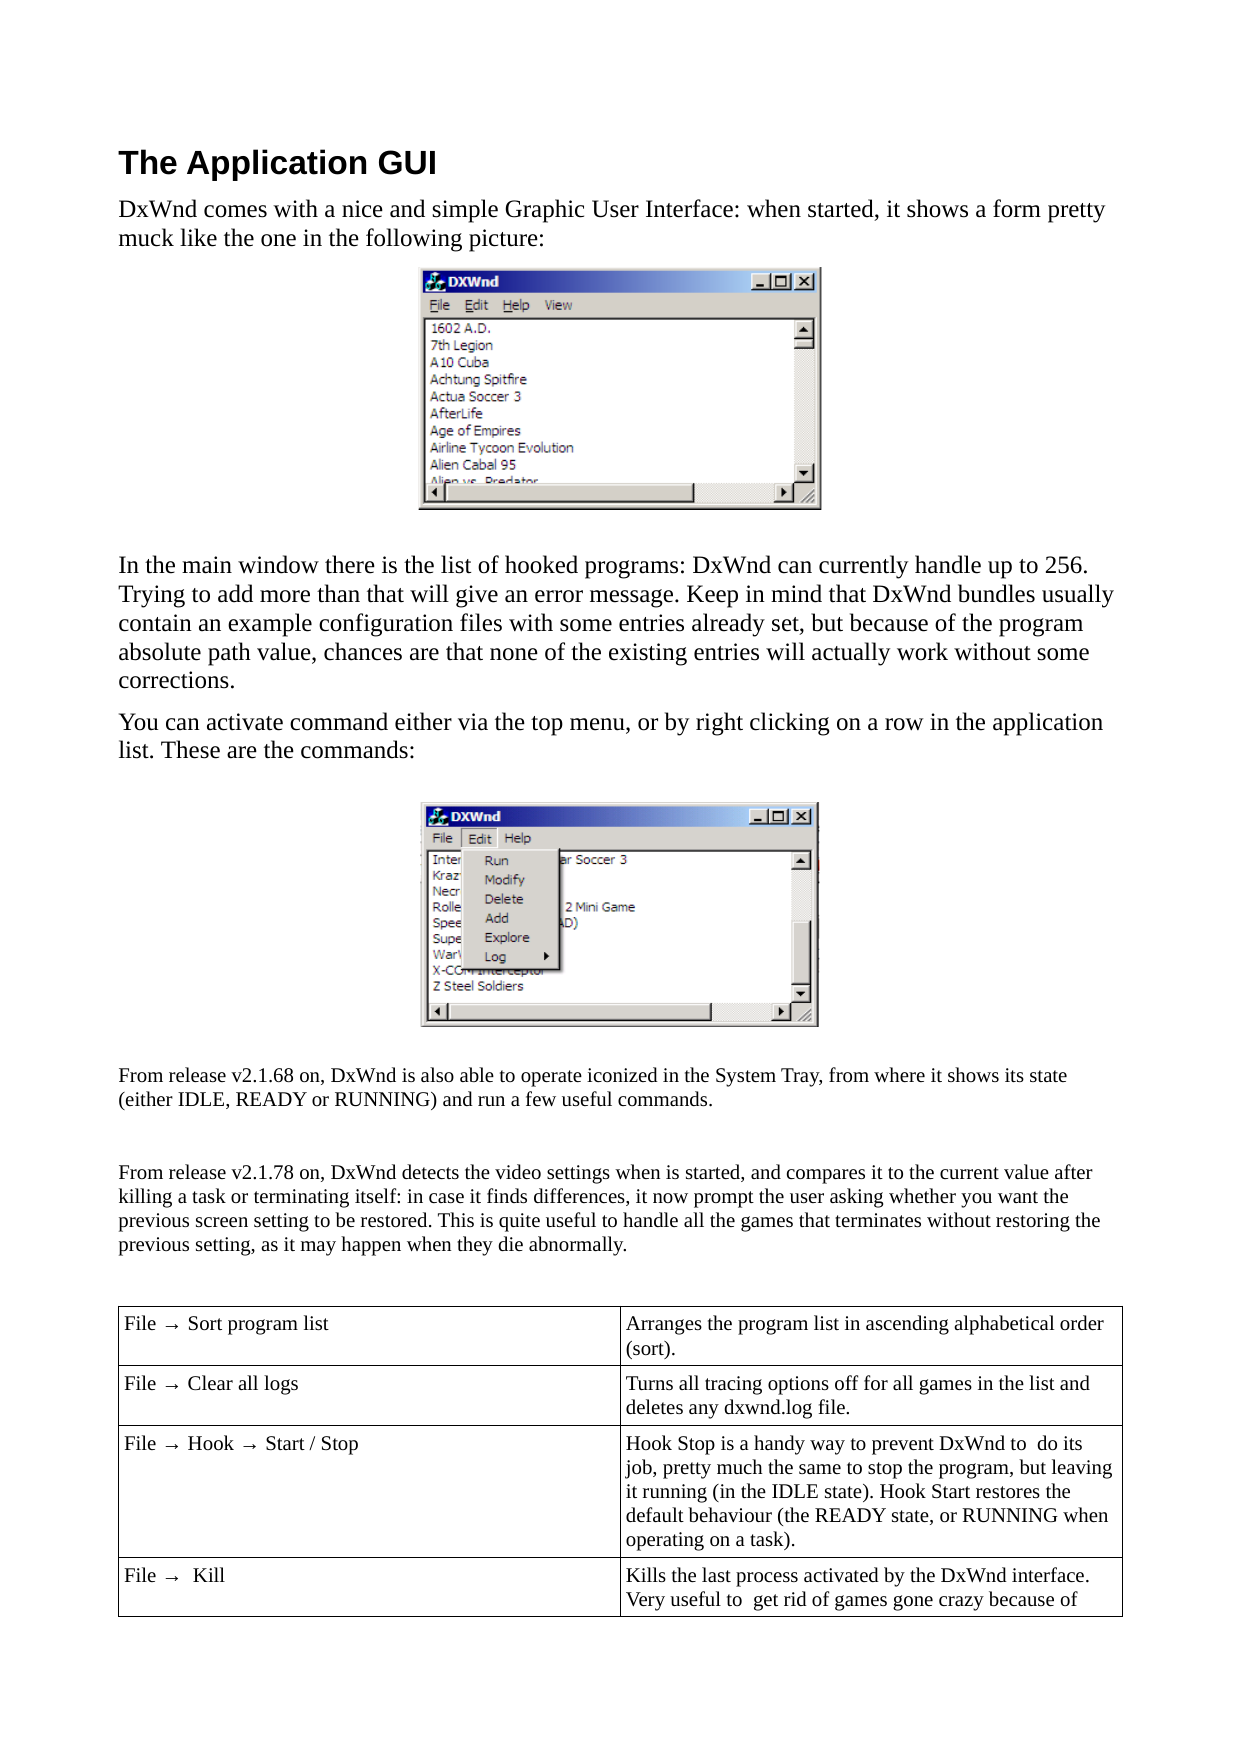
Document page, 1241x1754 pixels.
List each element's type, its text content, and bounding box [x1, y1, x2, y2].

text DxWnd comes with a nice and simple Graphic User Interface: when started, it shows a form pretty muck like the one in the following picture: [118, 194, 1122, 252]
table_cell Hook Stop is a handy way to prevent DxWnd to do its job, pretty much the same to stop the program, but leaving it running (in the IDLE state). Hook Start restores the default behaviour (the READY state, or RUNNING when operating on a task). [621, 1426, 1122, 1557]
subtitle The Application GUI [118, 143, 1122, 182]
text From release v2.1.78 on, DxWnd detects the video settings when is started, and compares it to the current value after killing a task or terminating itself: in case it finds differences, it now prompt the user asking whether you want the previous screen setting to be restored. This is quite useful to handle all the games that terminates without restoring the previous setting, as it may happen when they die abnormally. [118, 1160, 1122, 1256]
table_cell File → Kill [119, 1558, 620, 1616]
text From release v2.1.68 on, DxWnd is also able to operate iconized in the System Tray, from where it shows its state (either IDLE, READY or RUNNING) and run a few useful commands. [118, 1063, 1122, 1111]
table_cell File → Clear all logs [119, 1366, 620, 1425]
text You can activate command either via the top menu, or by right clicking on a row in the application list. These are the commands: [118, 707, 1122, 764]
picture [418, 267, 822, 510]
text In the main window there is the list of hooked programs: DxWnd can currently handle up to 256. Trying to add more than that will give an error message. Keep in mind that DxWnd bundles usually contain an example configuration files with some entries already set, but because of the program absolute path value, chances are that none of the existing entries will actually work without some corrections. [118, 550, 1122, 694]
table_cell Turns all tracing options off for all games in the list and deletes any dxwnd.log file. [621, 1366, 1122, 1425]
table_cell Kills the last process activated by the DxWnd interface. Very useful to get rid of games gone crazy because of [621, 1558, 1122, 1616]
table_header File → Sort program list [119, 1307, 620, 1365]
table_header Arranges the program list in ascending alphabetical order (sort). [621, 1307, 1122, 1365]
table_cell File → Hook → Start / Stop [119, 1426, 620, 1557]
